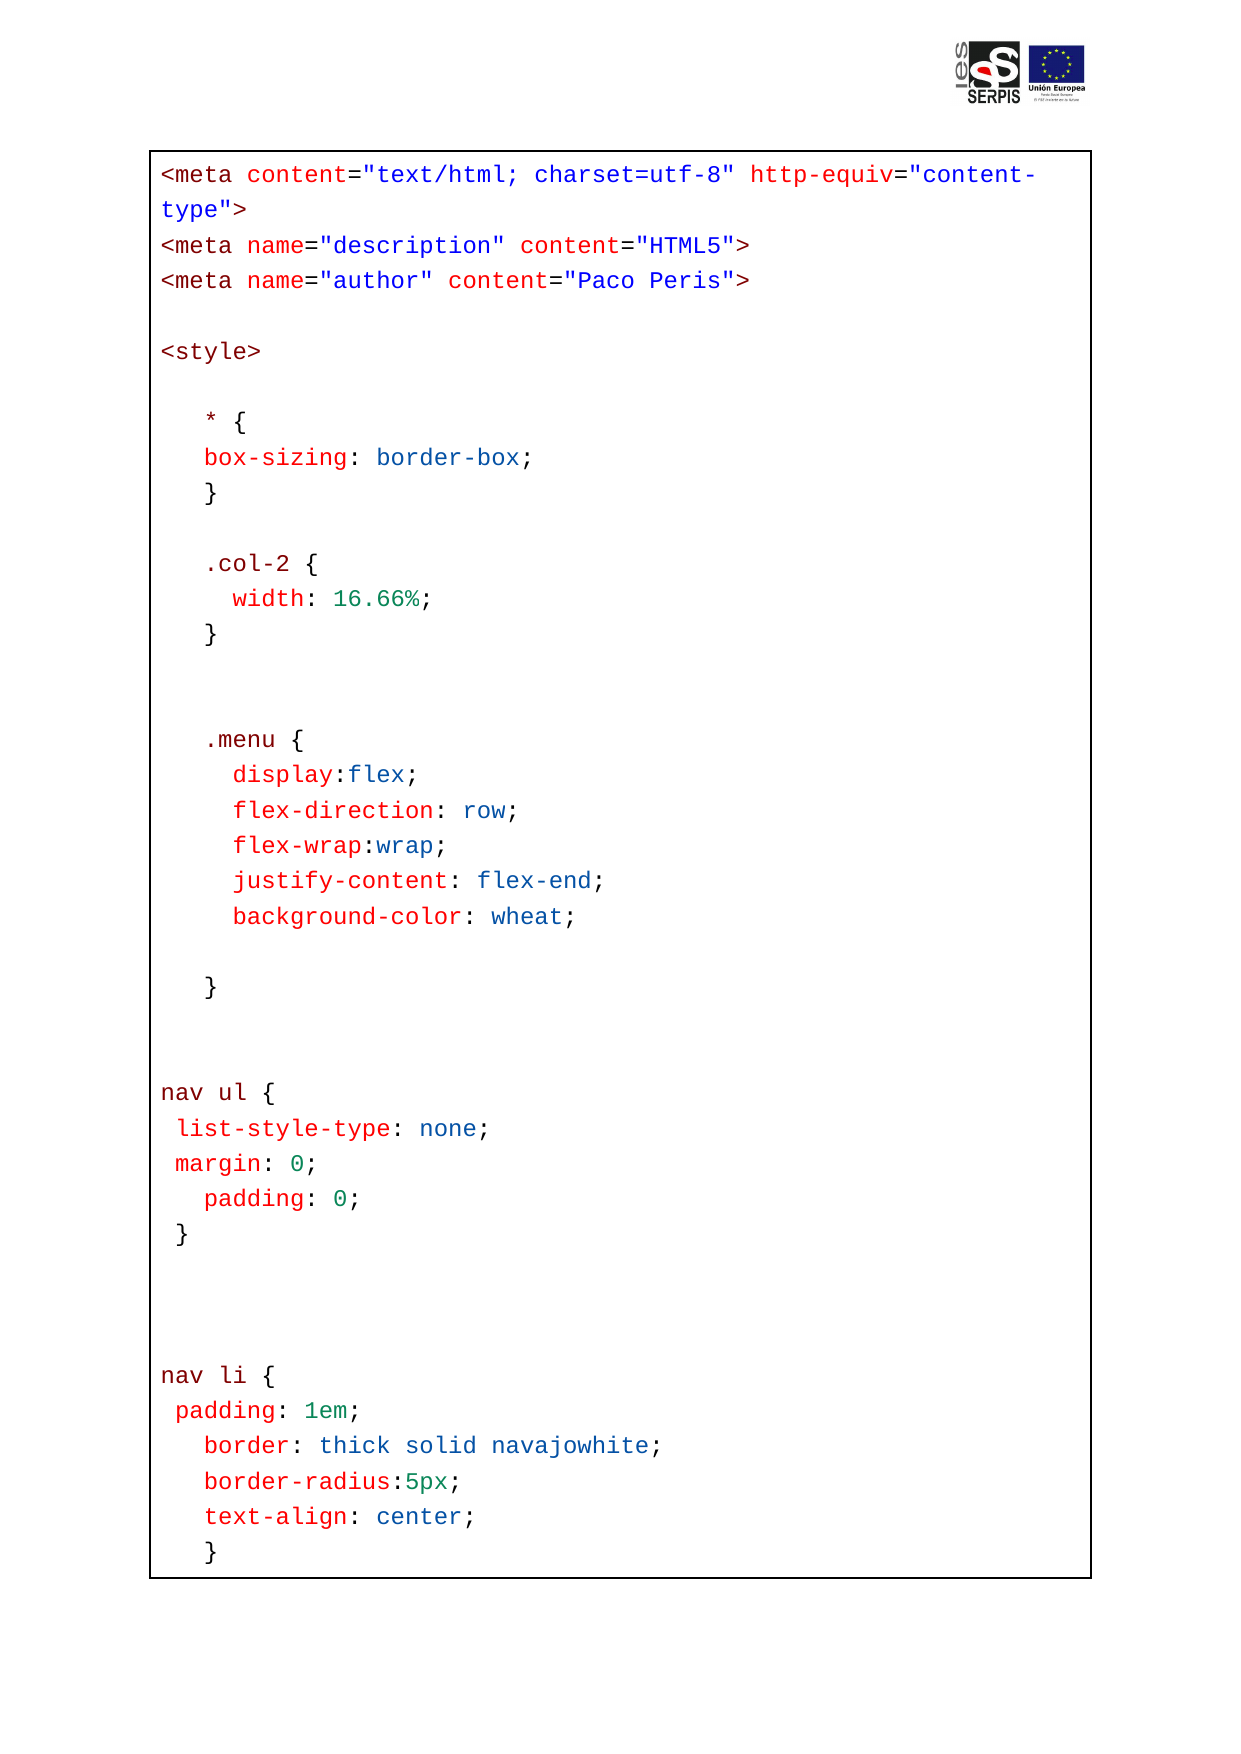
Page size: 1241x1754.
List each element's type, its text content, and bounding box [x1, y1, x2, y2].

picture [950, 37, 1090, 106]
table_header <meta content="text/html; charset=utf-8" http-equiv="content-type"> <meta name="description" content="HTML5"> <meta name="author" content="Paco Peris"> <style> * { box-sizing: border-box; } .col-2 { width: 16.66%; } .menu { display:flex; flex-direction: row; flex-wrap:wrap; justify-content: flex-end; background-color: wheat; } nav ul { list-style-type: none; margin: 0; padding: 0; } nav li { padding: 1em; border: thick solid navajowhite; border-radius:5px; text-align: center; } [151, 152, 1090, 1577]
